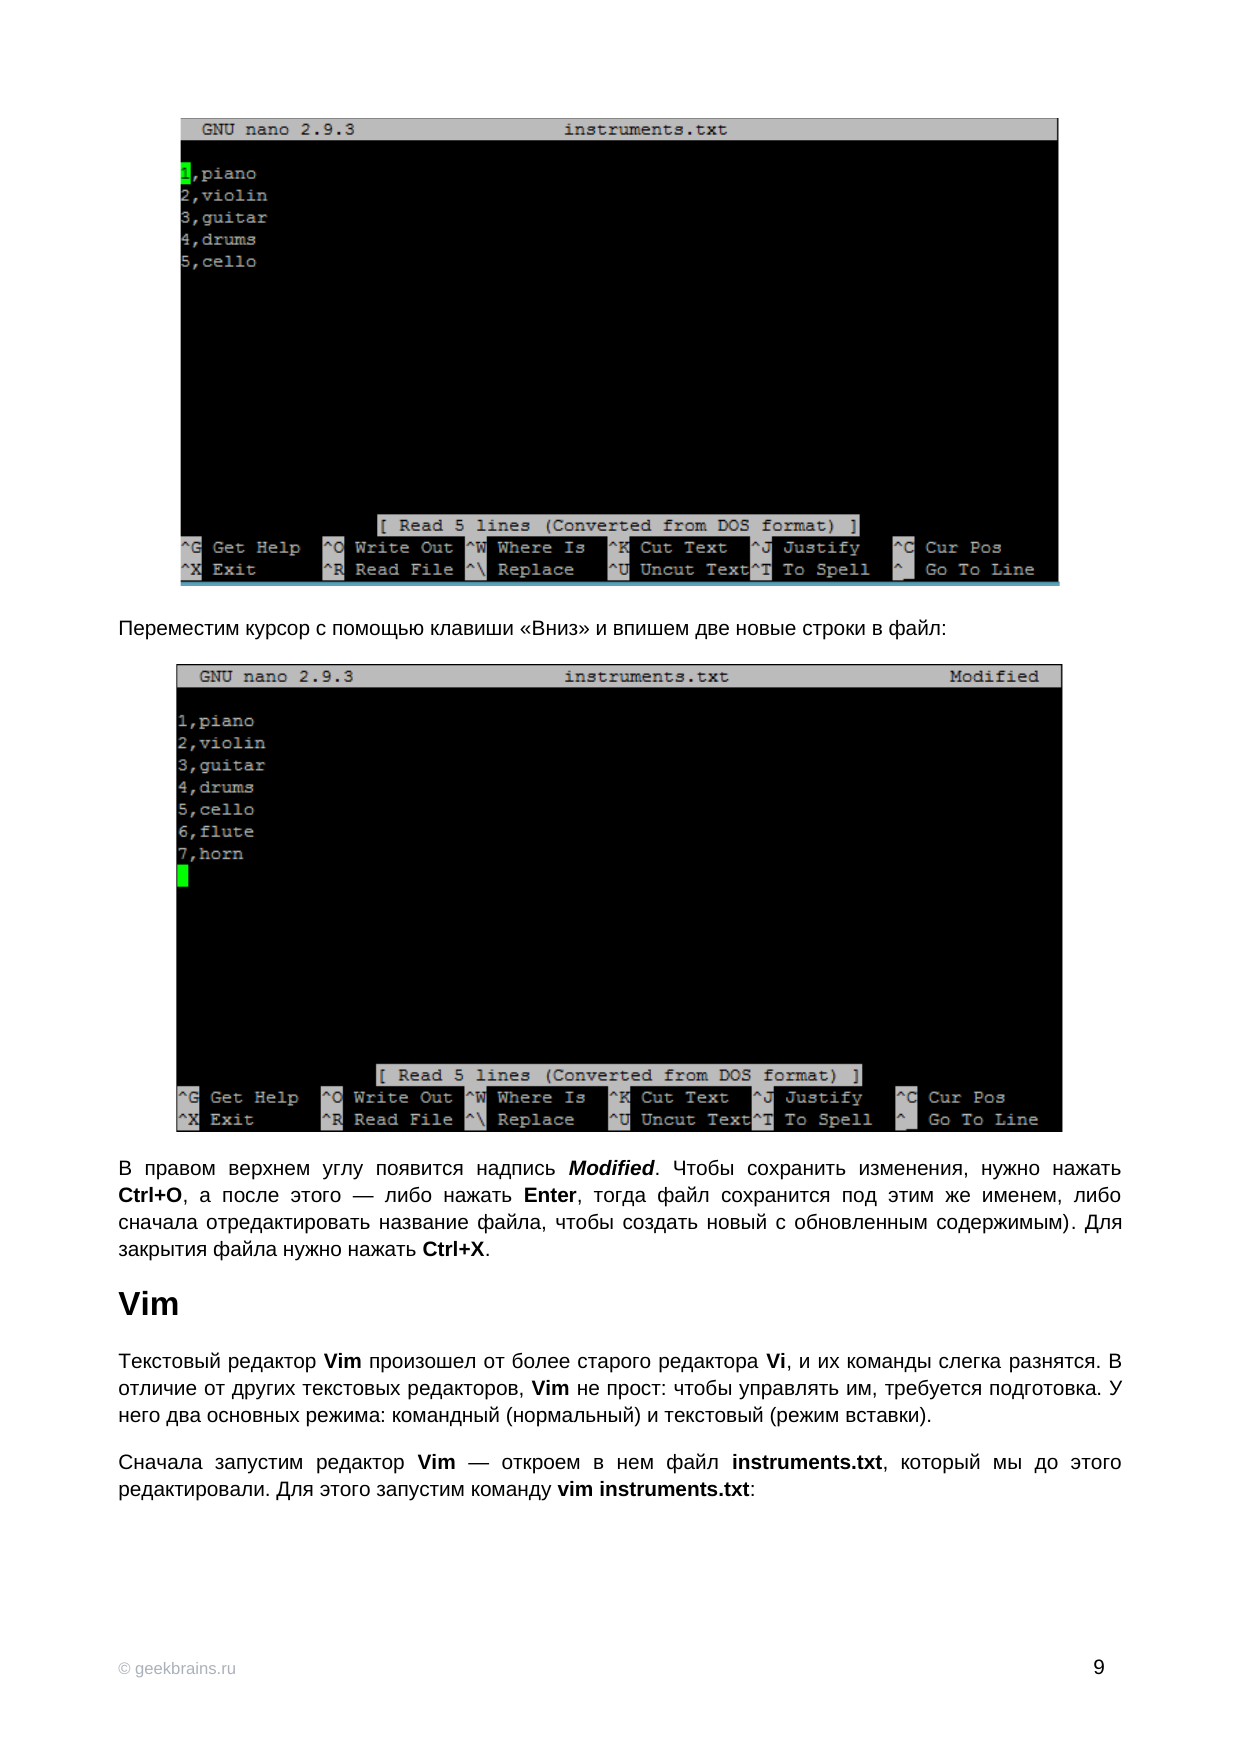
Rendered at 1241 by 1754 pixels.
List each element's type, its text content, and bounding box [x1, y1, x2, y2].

text Сначала запустим редактор Vim — откроем в нем файл instruments.txt, который мы до этого редактировали. Для этого запустим команду vim instruments.txt: [118, 1450, 1122, 1501]
subtitle Vim [118, 1284, 1122, 1323]
picture [180, 118, 1060, 586]
picture [176, 664, 1064, 1132]
text В правом верхнем углу появится надпись Modified. Чтобы сохранить изменения, нужно нажать Ctrl+O, а после этого — либо нажать Enter, тогда файл сохранится под этим же именем, либо сначала отредактировать название файла, чтобы создать новый с обновленным содержимым). Для закрытия файла нужно нажать Ctrl+X. [118, 1156, 1122, 1260]
text Переместим курсор с помощью клавиши «Вниз» и впишем две новые строки в файл: [118, 616, 1122, 640]
text Текстовый редактор Vim произошел от более старого редактора Vi, и их команды слегка разнятся. В отличие от других текстовых редакторов, Vim не прост: чтобы управлять им, требуется подготовка. У него два основных режима: командный (нормальный) и текстовый (режим вставки). [118, 1348, 1122, 1426]
